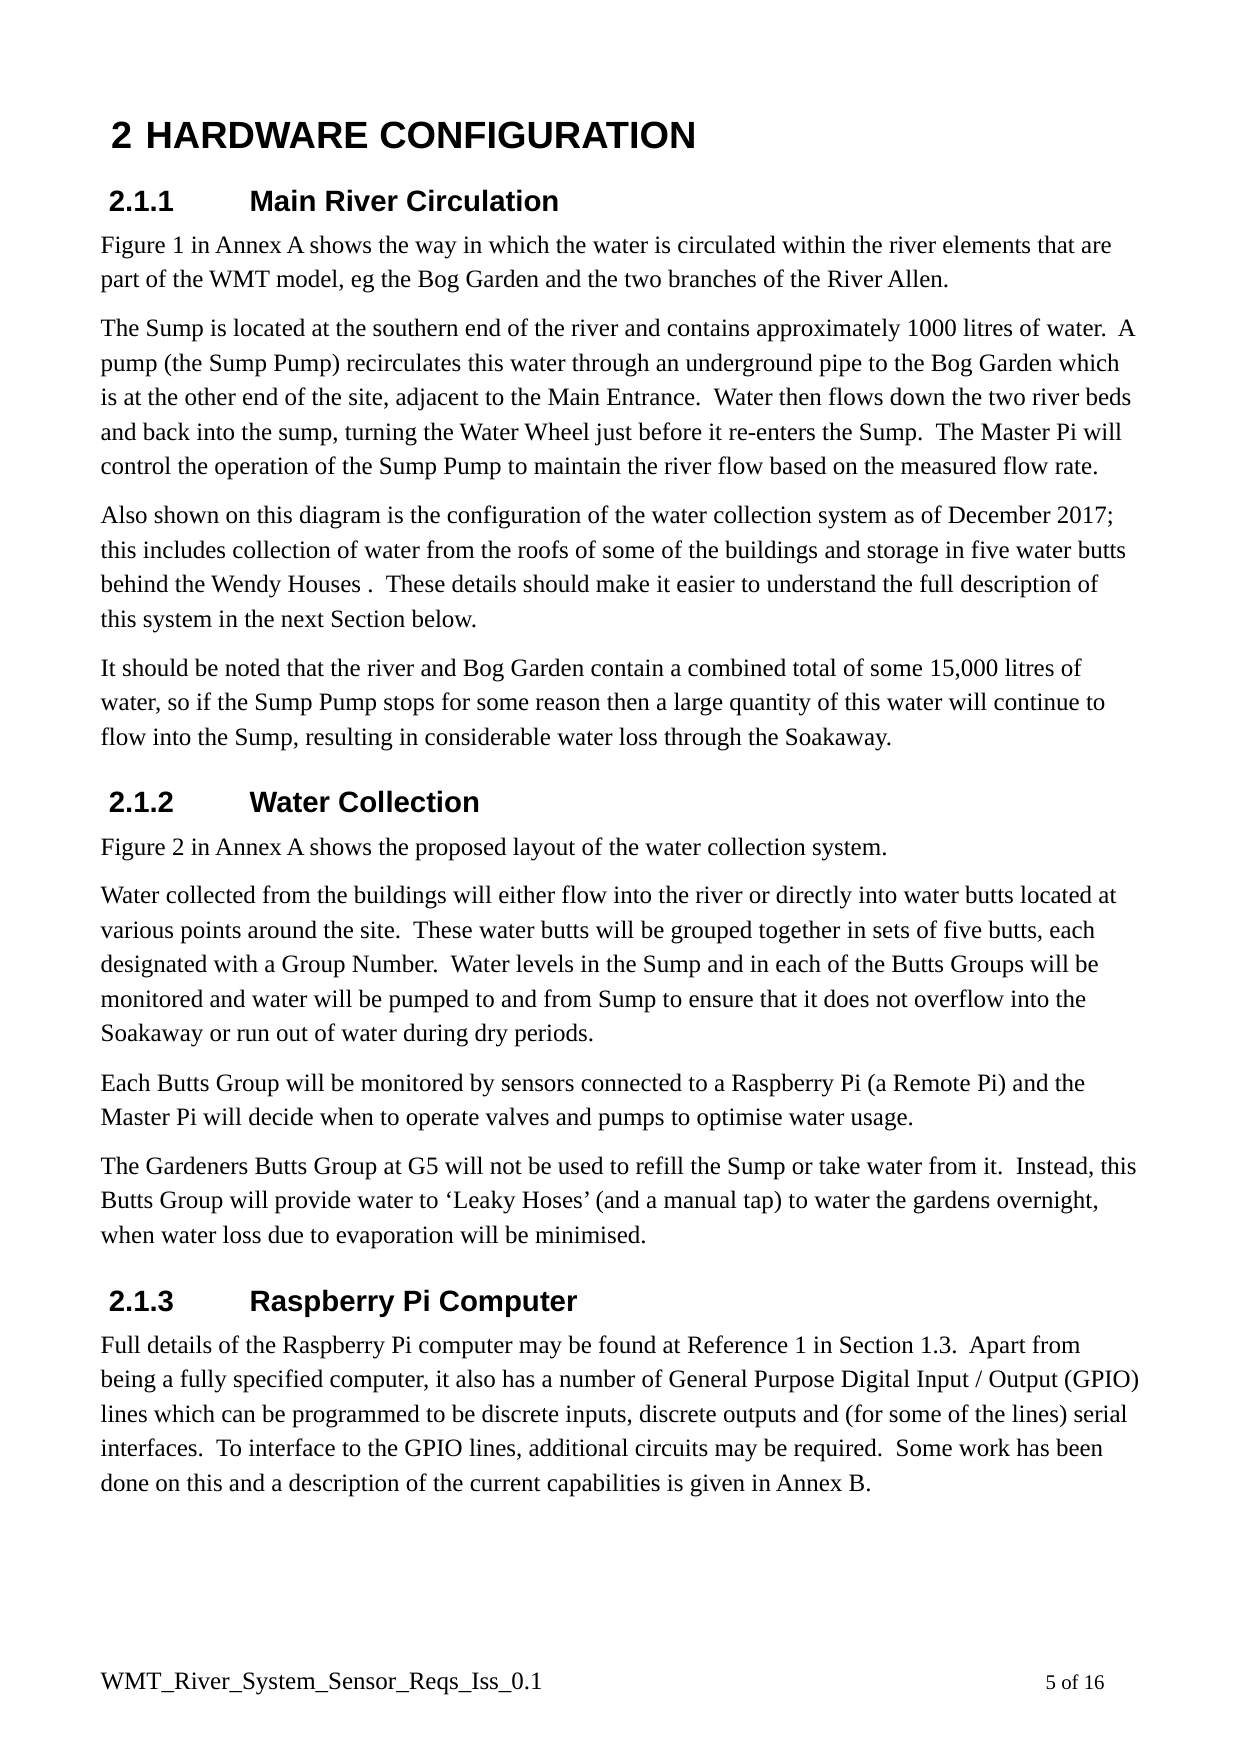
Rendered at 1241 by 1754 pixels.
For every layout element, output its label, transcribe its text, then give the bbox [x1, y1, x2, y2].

text The Gardeners Butts Group at G5 will not be used to refill the Sump or take water from it. Instead, this Butts Group will provide water to ‘Leaky Hoses’ (and a manual tap) to water the gardens overnight, when water loss due to evaporation will be minimised. [100, 1151, 1140, 1249]
text Each Butts Group will be monitored by sensors connected to a Raspberry Pi (a Remote Pi) and the Master Pi will decide when to operate valves and pumps to optimise water usage. [100, 1068, 1140, 1131]
subtitle HARDWARE CONFIGURATION [100, 113, 1140, 156]
subtitle Water Collection [100, 785, 1140, 819]
text It should be noted that the river and Bog Garden contain a combined total of some 15,000 litres of water, so if the Sump Pump stops for some reason then a large quantity of this water will continue to flow into the Sump, resulting in considerable water loss through the Soakaway. [100, 653, 1140, 750]
text Water collected from the buildings will either flow into the river or directly into water butts located at various points around the site. These water butts will be grouped together in sets of five butts, each designated with a Group Number. Water levels in the Sump and in each of the Butts Groups will be monitored and water will be pumped to and from Sump to ensure that it does not overflow into the Soakaway or run out of water during dry periods. [100, 881, 1140, 1047]
text The Sump is located at the southern end of the river and contains approximately 1000 litres of water. A pump (the Sump Pump) recirculates this water through an underground pipe to the Bog Garden which is at the other end of the site, adjacent to the Main Entrance. Water then flows down the two river beds and back into the sump, turning the Water Wheel just before it re-enters the Sump. The Master Pi will control the operation of the Sump Pump to maintain the river flow based on the measured flow rate. [100, 313, 1140, 480]
text Also shown on this diagram is the configuration of the water collection system as of December 2017; this includes collection of water from the roofs of some of the buildings and storage in five water butts behind the Wendy Houses . These details should make it easier to understand the full description of this system in the next Section below. [100, 500, 1140, 632]
text Full details of the Raspberry Pi computer may be found at Reference 1 in Section 1.3. Apart from being a fully specified computer, it also has a number of General Purpose Digital Input / Output (GPIO) lines which can be programmed to be discrete inputs, discrete outputs and (for some of the lines) serial interfaces. To interface to the GPIO lines, additional circuits may be required. Some work has been done on this and a description of the current capabilities is given in Annex B. [100, 1330, 1140, 1497]
text Figure 2 in Annex A shows the proposed layout of the water collection system. [100, 832, 1140, 860]
text Figure 1 in Annex A shows the way in which the water is circulated within the river elements that are part of the WMT model, eg the Bog Garden and the two branches of the River Allen. [100, 230, 1140, 293]
subtitle Raspberry Pi Computer [100, 1284, 1140, 1317]
subtitle Main River Circulation [100, 183, 1140, 217]
